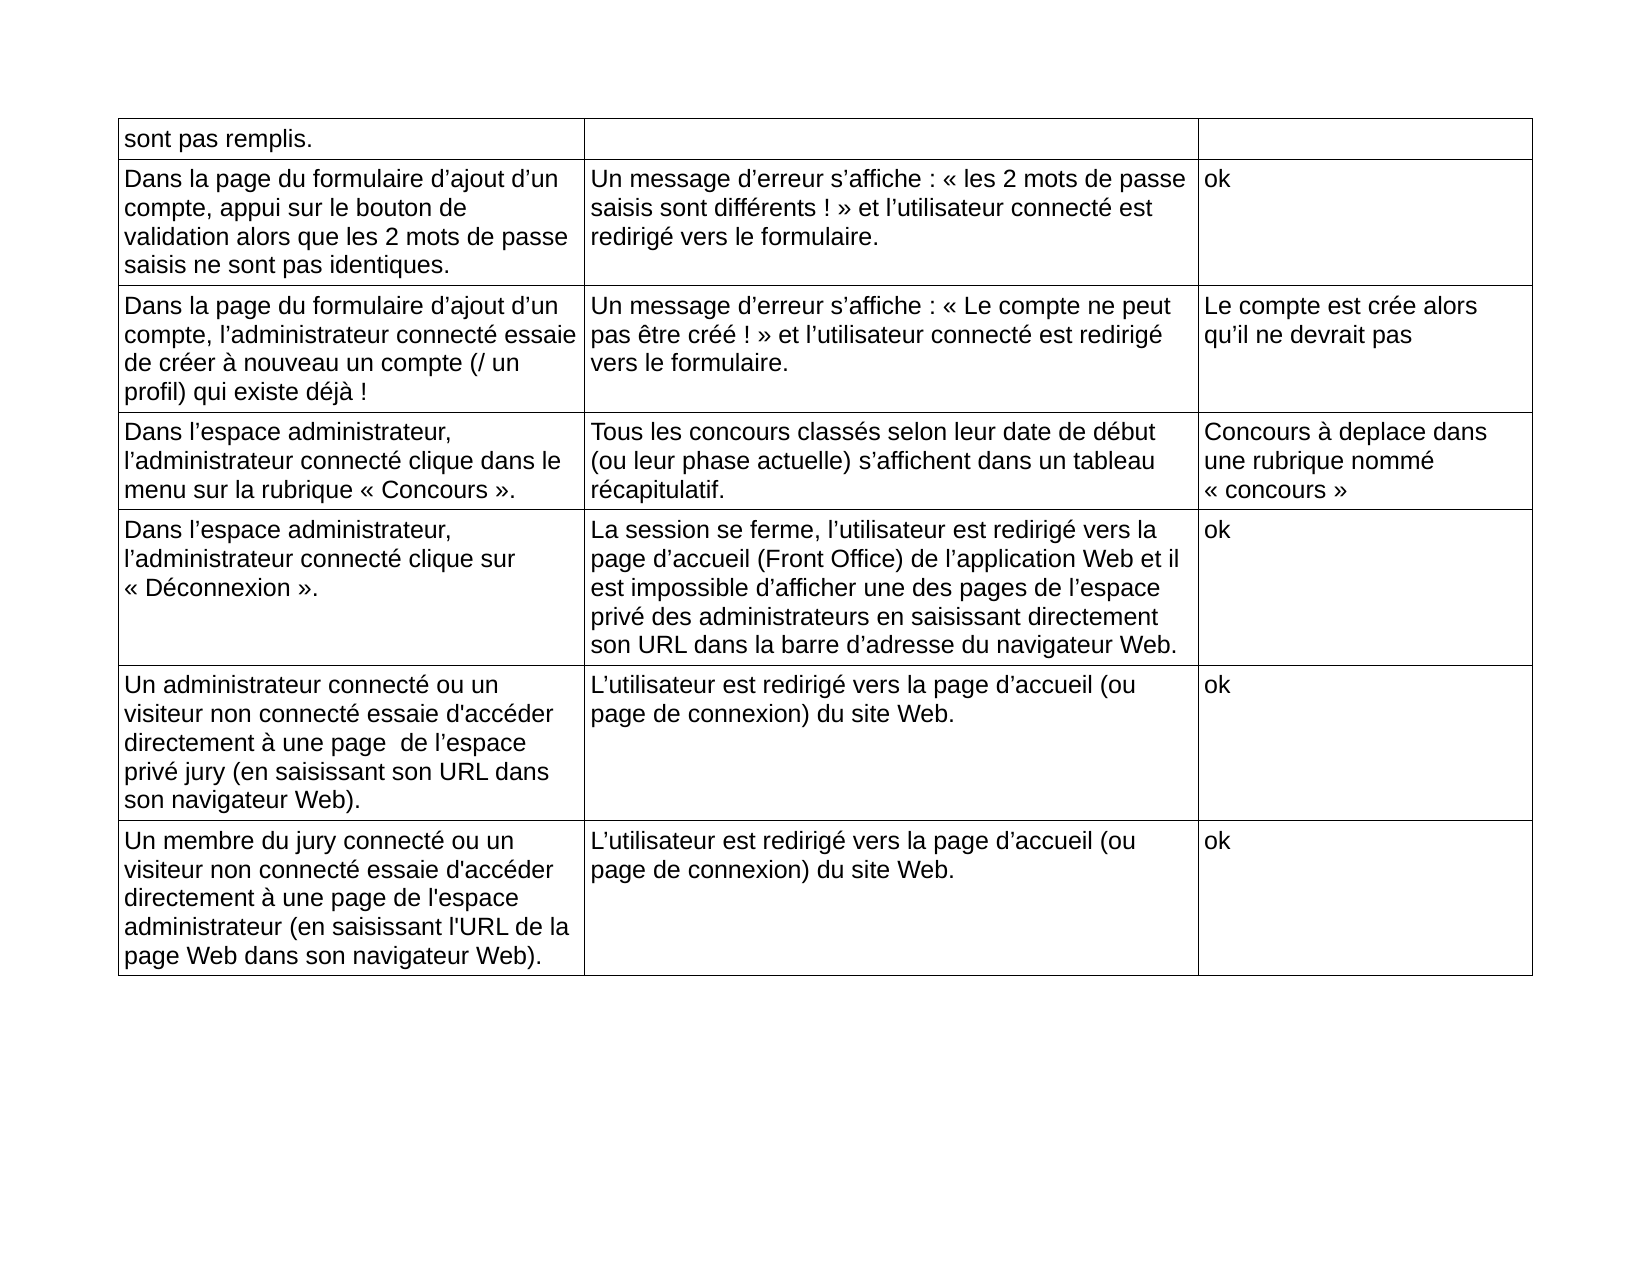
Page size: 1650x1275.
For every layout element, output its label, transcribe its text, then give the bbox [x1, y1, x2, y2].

table_cell sont pas remplis. [119, 119, 584, 158]
table_cell L’utilisateur est redirigé vers la page d’accueil (ou page de connexion) du site Web. [585, 821, 1198, 975]
table_cell La session se ferme, l’utilisateur est redirigé vers la page d’accueil (Front Office) de l’application Web et il est impossible d’afficher une des pages de l’espace privé des administrateurs en saisissant directement son URL dans la barre d’adresse du navigateur Web. [585, 510, 1198, 665]
table_cell Un administrateur connecté ou un visiteur non connecté essaie d'accéder directement à une page de l’espace privé jury (en saisissant son URL dans son navigateur Web). [119, 666, 584, 820]
table_cell Dans la page du formulaire d’ajout d’un compte, l’administrateur connecté essaie de créer à nouveau un compte (/ un profil) qui existe déjà ! [119, 286, 584, 412]
table_cell Dans l’espace administrateur, l’administrateur connecté clique sur « Déconnexion ». [119, 510, 584, 665]
table_cell Le compte est crée alors qu’il ne devrait pas [1199, 286, 1532, 412]
table_cell ok [1199, 510, 1532, 665]
table_cell L’utilisateur est redirigé vers la page d’accueil (ou page de connexion) du site Web. [585, 666, 1198, 820]
table_cell [1199, 119, 1532, 158]
table_cell Un message d’erreur s’affiche : « les 2 mots de passe saisis sont différents ! » et l’utilisateur connecté est redirigé vers le formulaire. [585, 160, 1198, 285]
table_cell ok [1199, 666, 1532, 820]
table_cell Un message d’erreur s’affiche : « Le compte ne peut pas être créé ! » et l’utilisateur connecté est redirigé vers le formulaire. [585, 286, 1198, 412]
table_cell Concours à deplace dans une rubrique nommé « concours » [1199, 413, 1532, 509]
table_cell Dans la page du formulaire d’ajout d’un compte, appui sur le bouton de validation alors que les 2 mots de passe saisis ne sont pas identiques. [119, 160, 584, 285]
table_cell Dans l’espace administrateur, l’administrateur connecté clique dans le menu sur la rubrique « Concours ». [119, 413, 584, 509]
table_cell [585, 119, 1198, 158]
table_cell ok [1199, 160, 1532, 285]
table_cell Un membre du jury connecté ou un visiteur non connecté essaie d'accéder directement à une page de l'espace administrateur (en saisissant l'URL de la page Web dans son navigateur Web). [119, 821, 584, 975]
table_cell Tous les concours classés selon leur date de début (ou leur phase actuelle) s’affichent dans un tableau récapitulatif. [585, 413, 1198, 509]
table_cell ok [1199, 821, 1532, 975]
